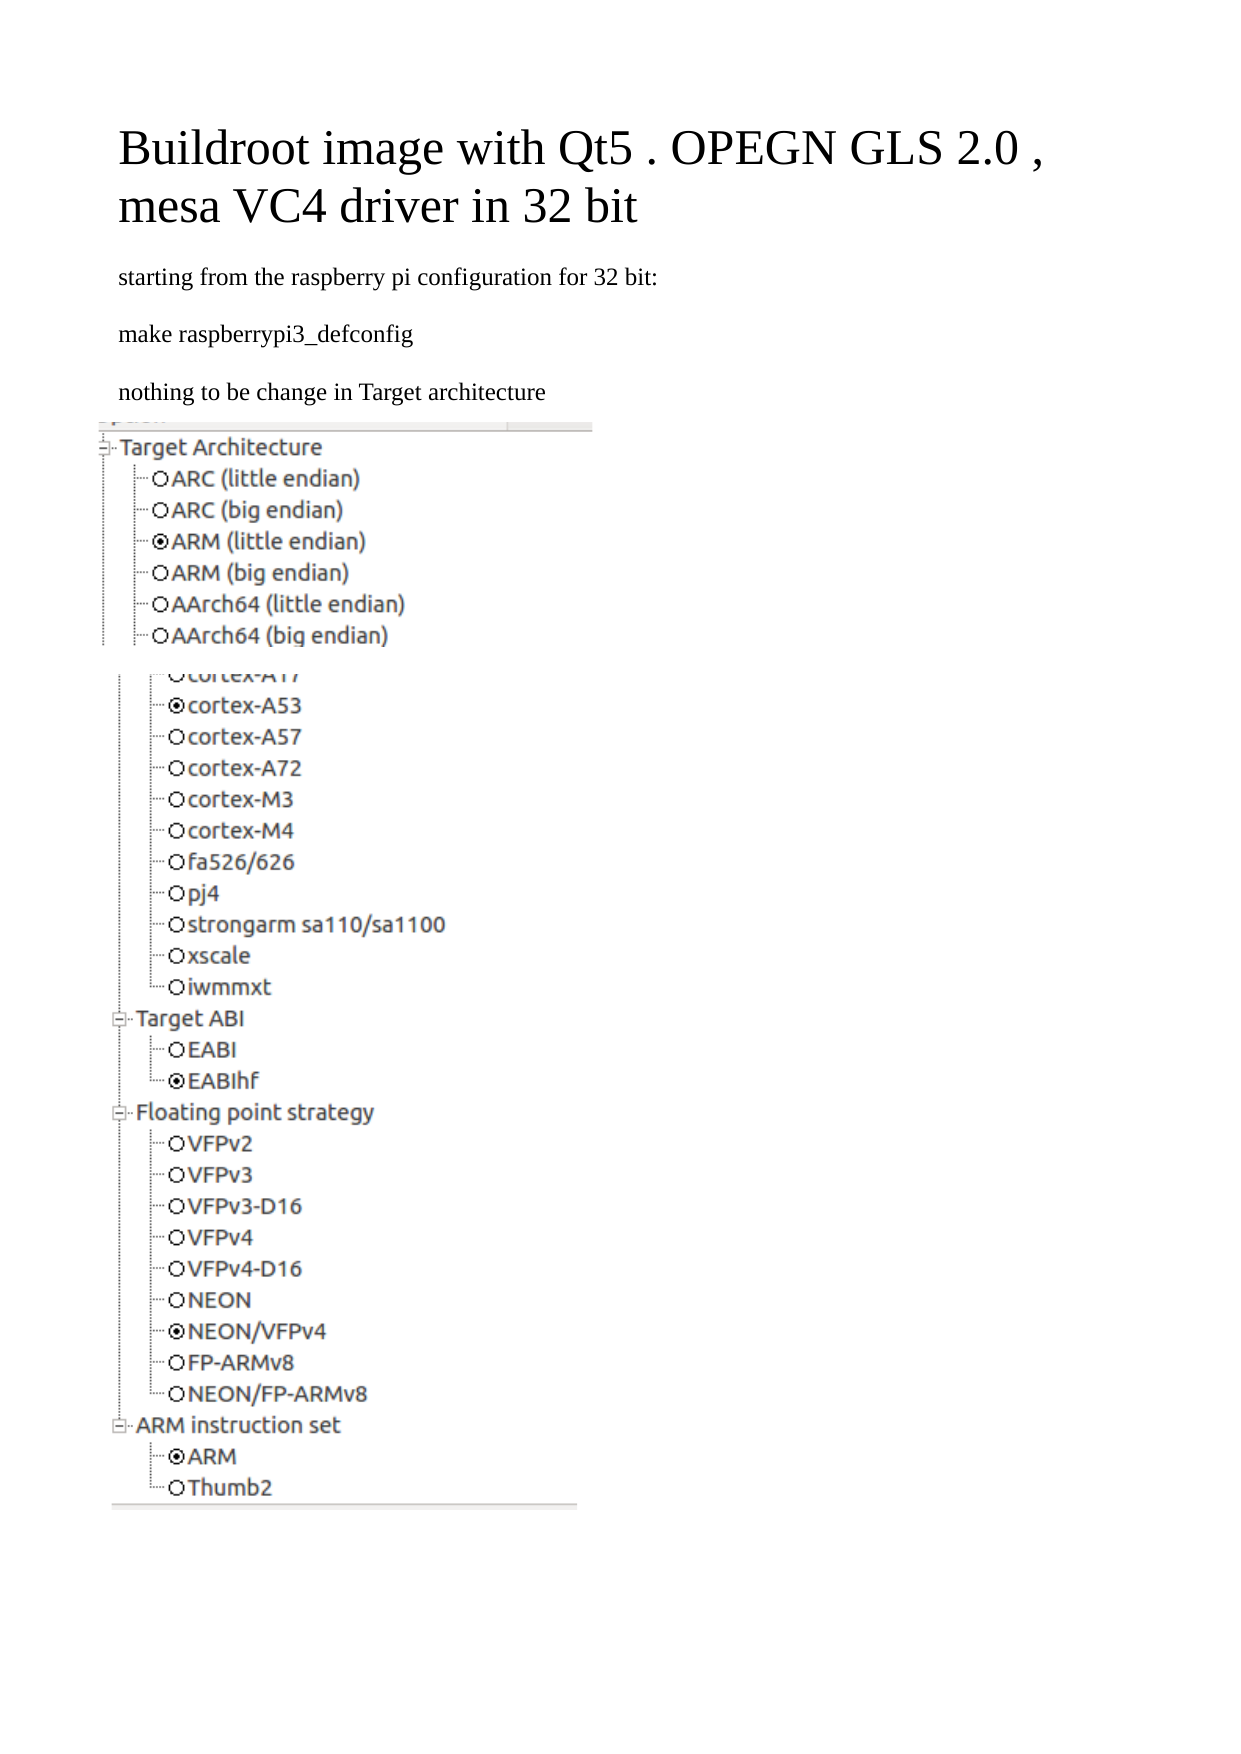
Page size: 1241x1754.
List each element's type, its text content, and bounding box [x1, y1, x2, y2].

text nothing to be change in Target architecture [118, 377, 1122, 406]
text starting from the raspberry pi configuration for 32 bit: [118, 262, 1122, 291]
text Buildroot image with Qt5 . OPEGN GLS 2.0 , mesa VC4 driver in 32 bit [118, 118, 1122, 233]
picture [98, 422, 593, 647]
picture [111, 674, 578, 1510]
text make raspberrypi3_defconfig [118, 319, 1122, 348]
